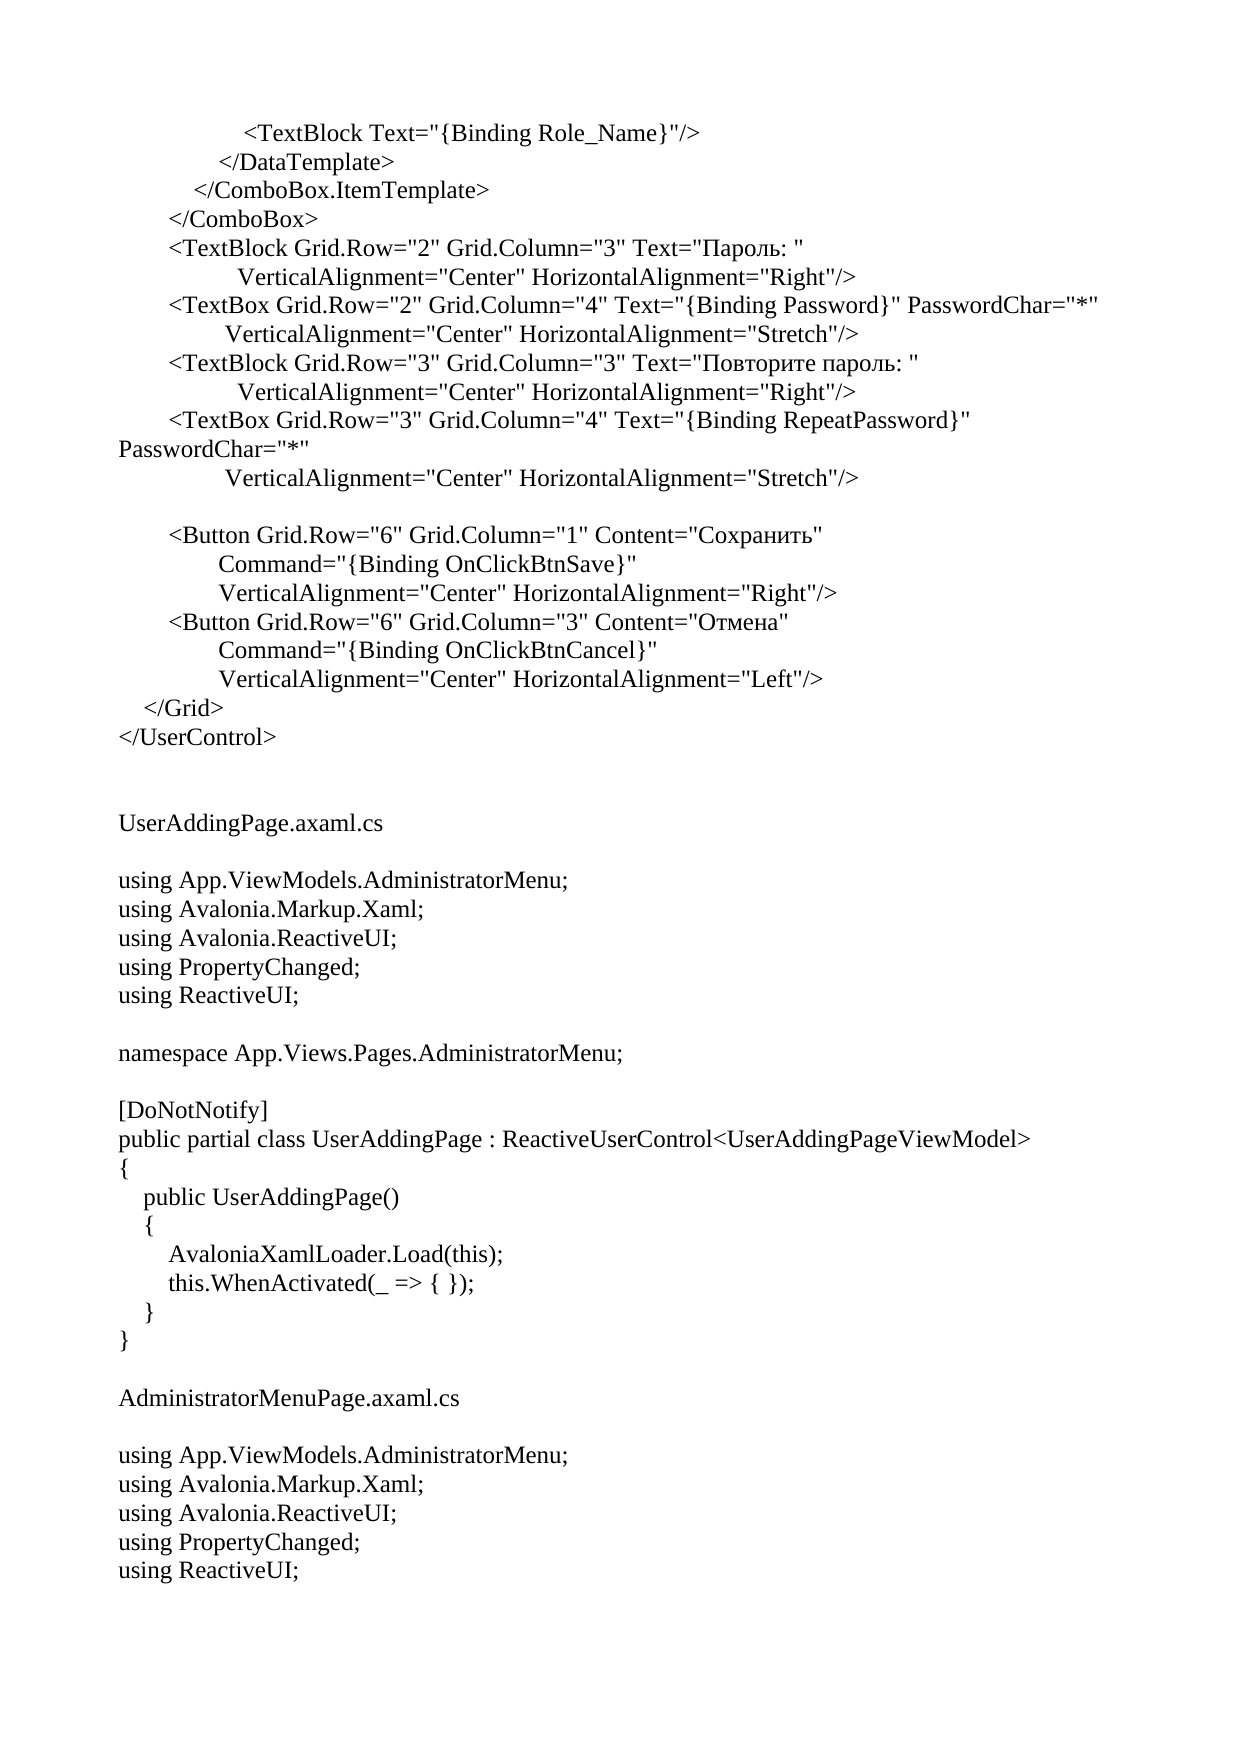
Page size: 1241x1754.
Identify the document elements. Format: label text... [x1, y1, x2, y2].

subtitle UserAddingPage.axaml.cs [118, 808, 1122, 866]
subtitle AdministratorMenuPage.axaml.cs [118, 1383, 1122, 1441]
subtitle <TextBlock Text="{Binding Role_Name}"/> </DataTemplate> </ComboBox.ItemTemplate> </ComboBox> <TextBlock Grid.Row="2" Grid.Column="3" Text="Пароль: " VerticalAlignment="Center" HorizontalAlignment="Right"/> <TextBox Grid.Row="2" Grid.Column="4" Text="{Binding Password}" PasswordChar="*" VerticalAlignment="Center" HorizontalAlignment="Stretch"/> <TextBlock Grid.Row="3" Grid.Column="3" Text="Повторите пароль: " VerticalAlignment="Center" HorizontalAlignment="Right"/> <TextBox Grid.Row="3" Grid.Column="4" Text="{Binding RepeatPassword}" PasswordChar="*" VerticalAlignment="Center" HorizontalAlignment="Stretch"/> <Button Grid.Row="6" Grid.Column="1" Content="Сохранить" Command="{Binding OnClickBtnSave}" VerticalAlignment="Center" HorizontalAlignment="Right"/> <Button Grid.Row="6" Grid.Column="3" Content="Отмена" Command="{Binding OnClickBtnCancel}" VerticalAlignment="Center" HorizontalAlignment="Left"/> </Grid> </UserControl> [118, 118, 1122, 808]
subtitle using App.ViewModels.AdministratorMenu; using Avalonia.Markup.Xaml; using Avalonia.ReactiveUI; using PropertyChanged; using ReactiveUI; [118, 1441, 1122, 1613]
subtitle using App.ViewModels.AdministratorMenu; using Avalonia.Markup.Xaml; using Avalonia.ReactiveUI; using PropertyChanged; using ReactiveUI; namespace App.Views.Pages.AdministratorMenu; [DoNotNotify] public partial class UserAddingPage : ReactiveUserControl<UserAddingPageViewModel> { public UserAddingPage() { AvaloniaXamlLoader.Load(this); this.WhenActivated(_ => { }); } } [118, 866, 1122, 1383]
